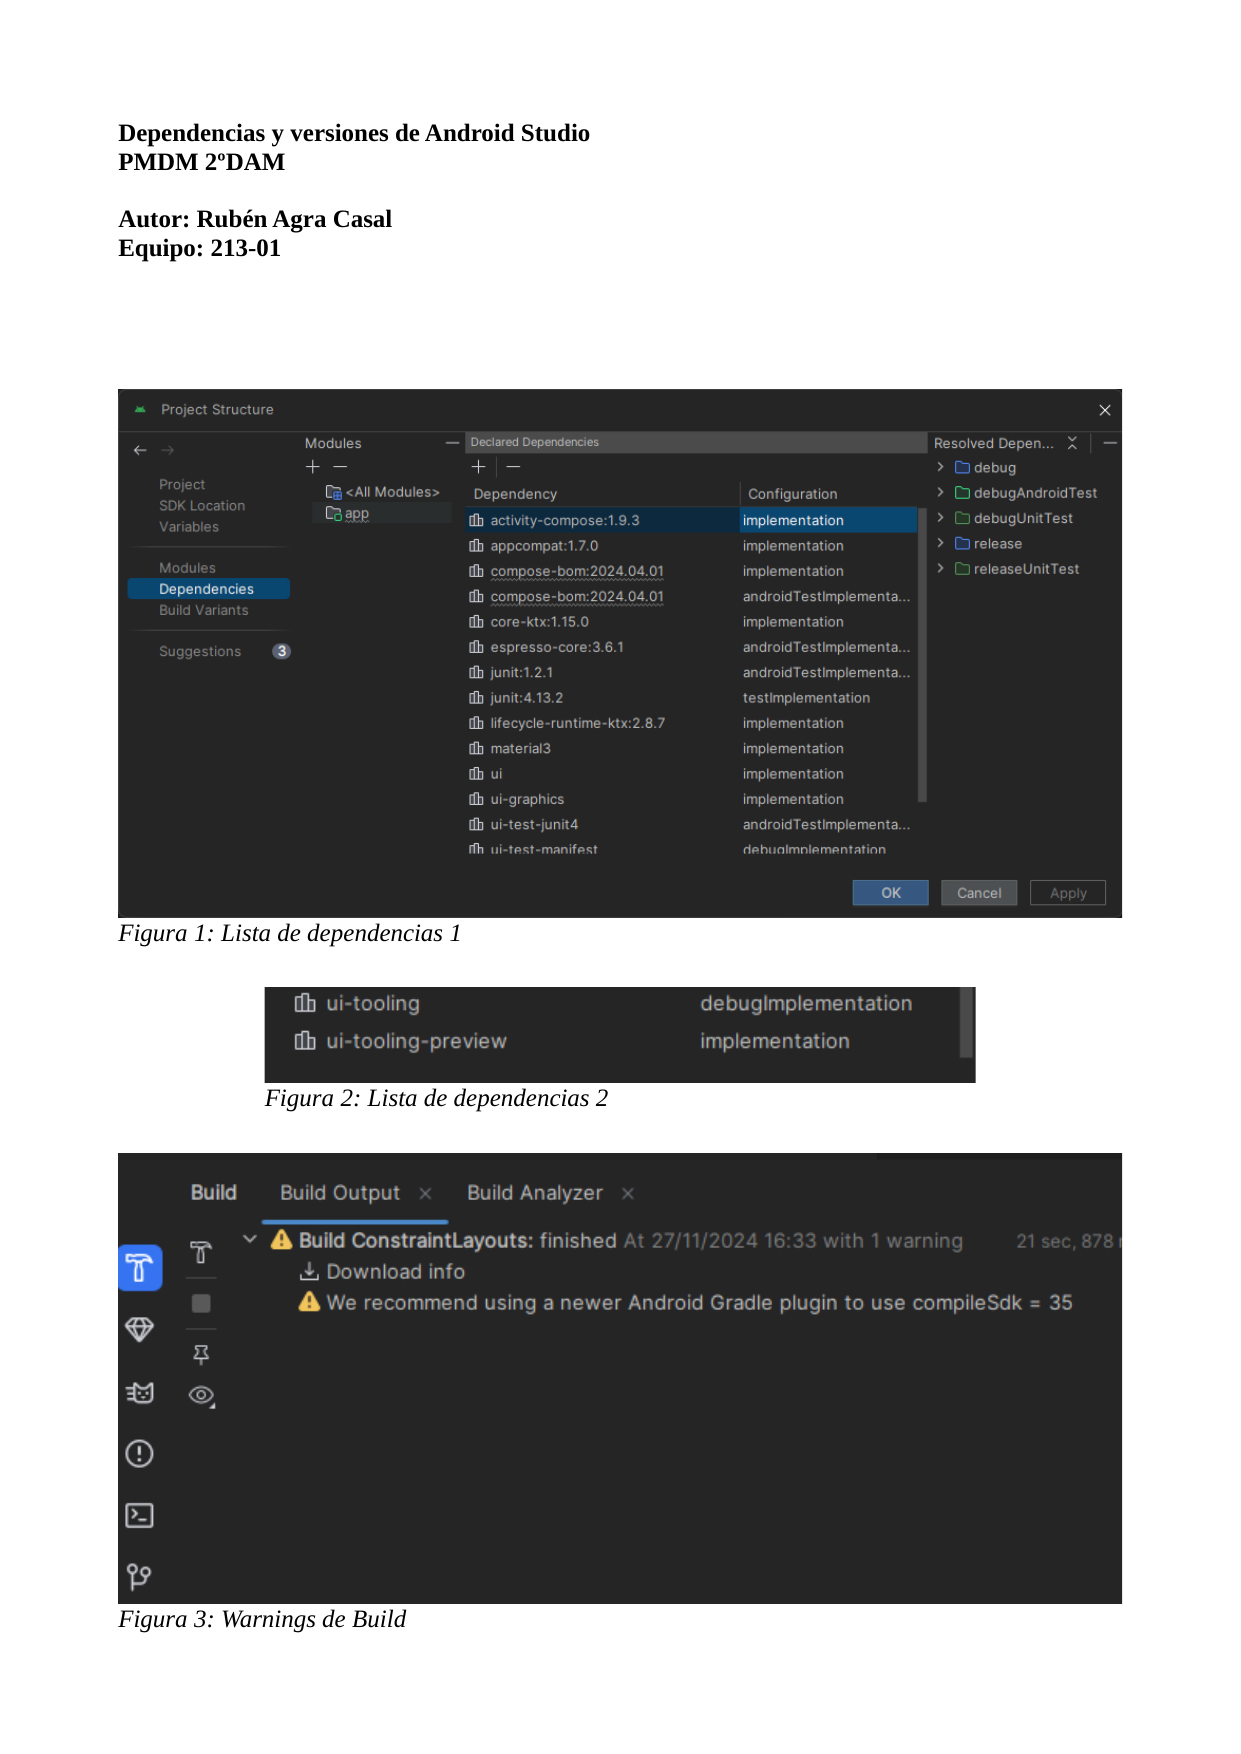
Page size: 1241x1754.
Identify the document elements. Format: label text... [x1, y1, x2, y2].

text PMDM 2ºDAM [118, 147, 1122, 176]
text Autor: Rubén Agra Casal [118, 204, 1122, 233]
picture [264, 987, 976, 1083]
picture [118, 389, 1123, 918]
picture [118, 1153, 1123, 1604]
text Figura 2: Lista de dependencias 2 [264, 1083, 976, 1112]
text Figura 1: Lista de dependencias 1 [118, 918, 1122, 946]
text Equipo: 213-01 [118, 233, 1122, 262]
text Figura 3: Warnings de Build [118, 1604, 1122, 1633]
text Dependencias y versiones de Android Studio [118, 118, 1122, 147]
